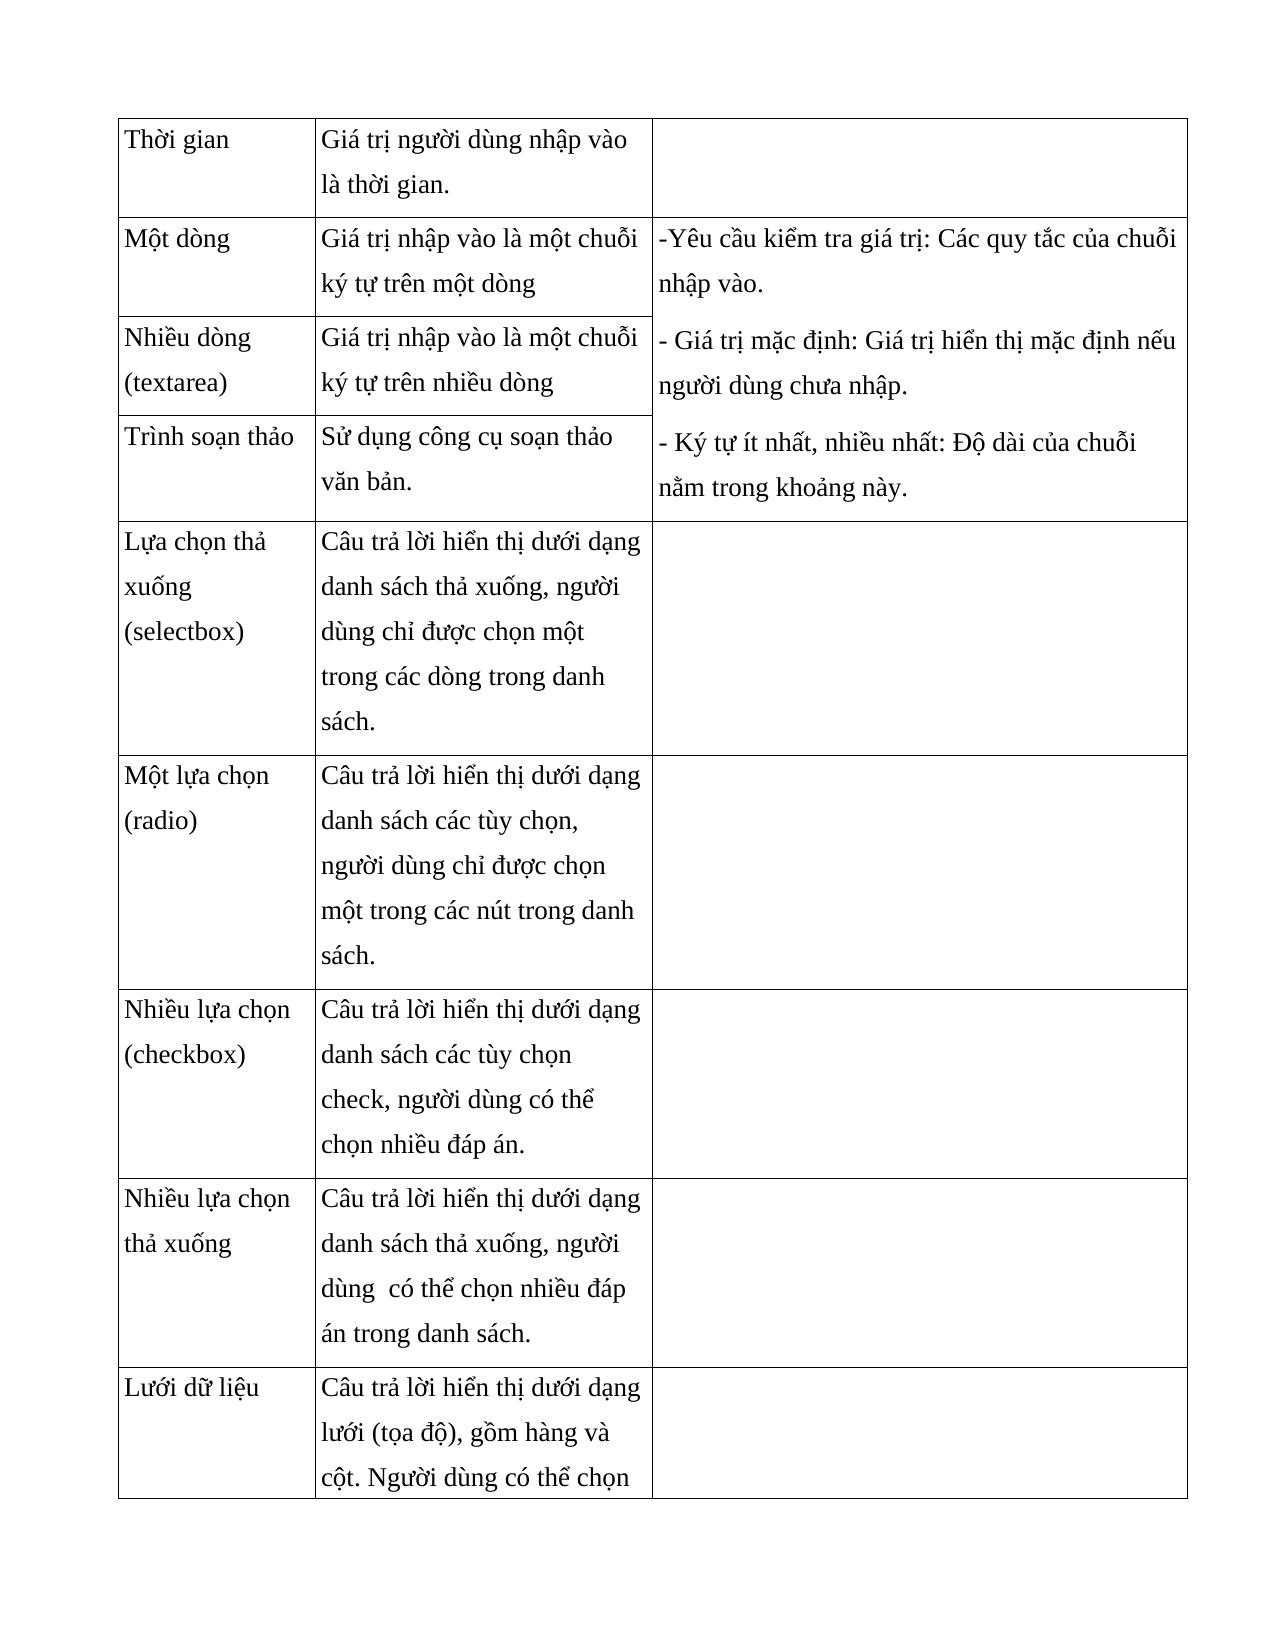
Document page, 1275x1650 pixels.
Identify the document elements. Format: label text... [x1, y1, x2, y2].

table_cell Sử dụng công cụ soạn thảo văn bản. [316, 416, 652, 521]
table_cell [653, 1368, 1187, 1498]
table_cell Thời gian [119, 119, 315, 217]
table_cell Câu trả lời hiển thị dưới dạng danh sách thả xuống, người dùng chỉ được chọn một trong các dòng trong danh sách. [316, 522, 652, 755]
table_cell [653, 1179, 1187, 1367]
table_cell Nhiều dòng (textarea) [119, 317, 315, 415]
table_cell Lưới dữ liệu [119, 1368, 315, 1498]
table_cell Câu trả lời hiển thị dưới dạng danh sách các tùy chọn check, người dùng có thể chọn nhiều đáp án. [316, 990, 652, 1178]
table_cell Giá trị người dùng nhập vào là thời gian. [316, 119, 652, 217]
table_cell Câu trả lời hiển thị dưới dạng danh sách các tùy chọn, người dùng chỉ được chọn một trong các nút trong danh sách. [316, 756, 652, 989]
table_cell -Yêu cầu kiểm tra giá trị: Các quy tắc của chuỗi nhập vào. - Giá trị mặc định: Giá trị hiển thị mặc định nếu người dùng chưa nhập. - Ký tự ít nhất, nhiều nhất: Độ dài của chuỗi nằm trong khoảng này. [653, 218, 1187, 521]
table_cell [653, 522, 1187, 755]
table_cell Trình soạn thảo [119, 416, 315, 521]
table_cell Một dòng [119, 218, 315, 316]
table_cell Nhiều lựa chọn thả xuống [119, 1179, 315, 1367]
table_cell Giá trị nhập vào là một chuỗi ký tự trên một dòng [316, 218, 652, 316]
table_cell Nhiều lựa chọn (checkbox) [119, 990, 315, 1178]
table_cell [653, 990, 1187, 1178]
table_cell [653, 756, 1187, 989]
table_cell Giá trị nhập vào là một chuỗi ký tự trên nhiều dòng [316, 317, 652, 415]
table_cell Lựa chọn thả xuống (selectbox) [119, 522, 315, 755]
table_cell Câu trả lời hiển thị dưới dạng lưới (tọa độ), gồm hàng và cột. Người dùng có thể chọn [316, 1368, 652, 1498]
table_cell Một lựa chọn (radio) [119, 756, 315, 989]
table_cell Câu trả lời hiển thị dưới dạng danh sách thả xuống, người dùng có thể chọn nhiều đáp án trong danh sách. [316, 1179, 652, 1367]
table_cell [653, 119, 1187, 217]
